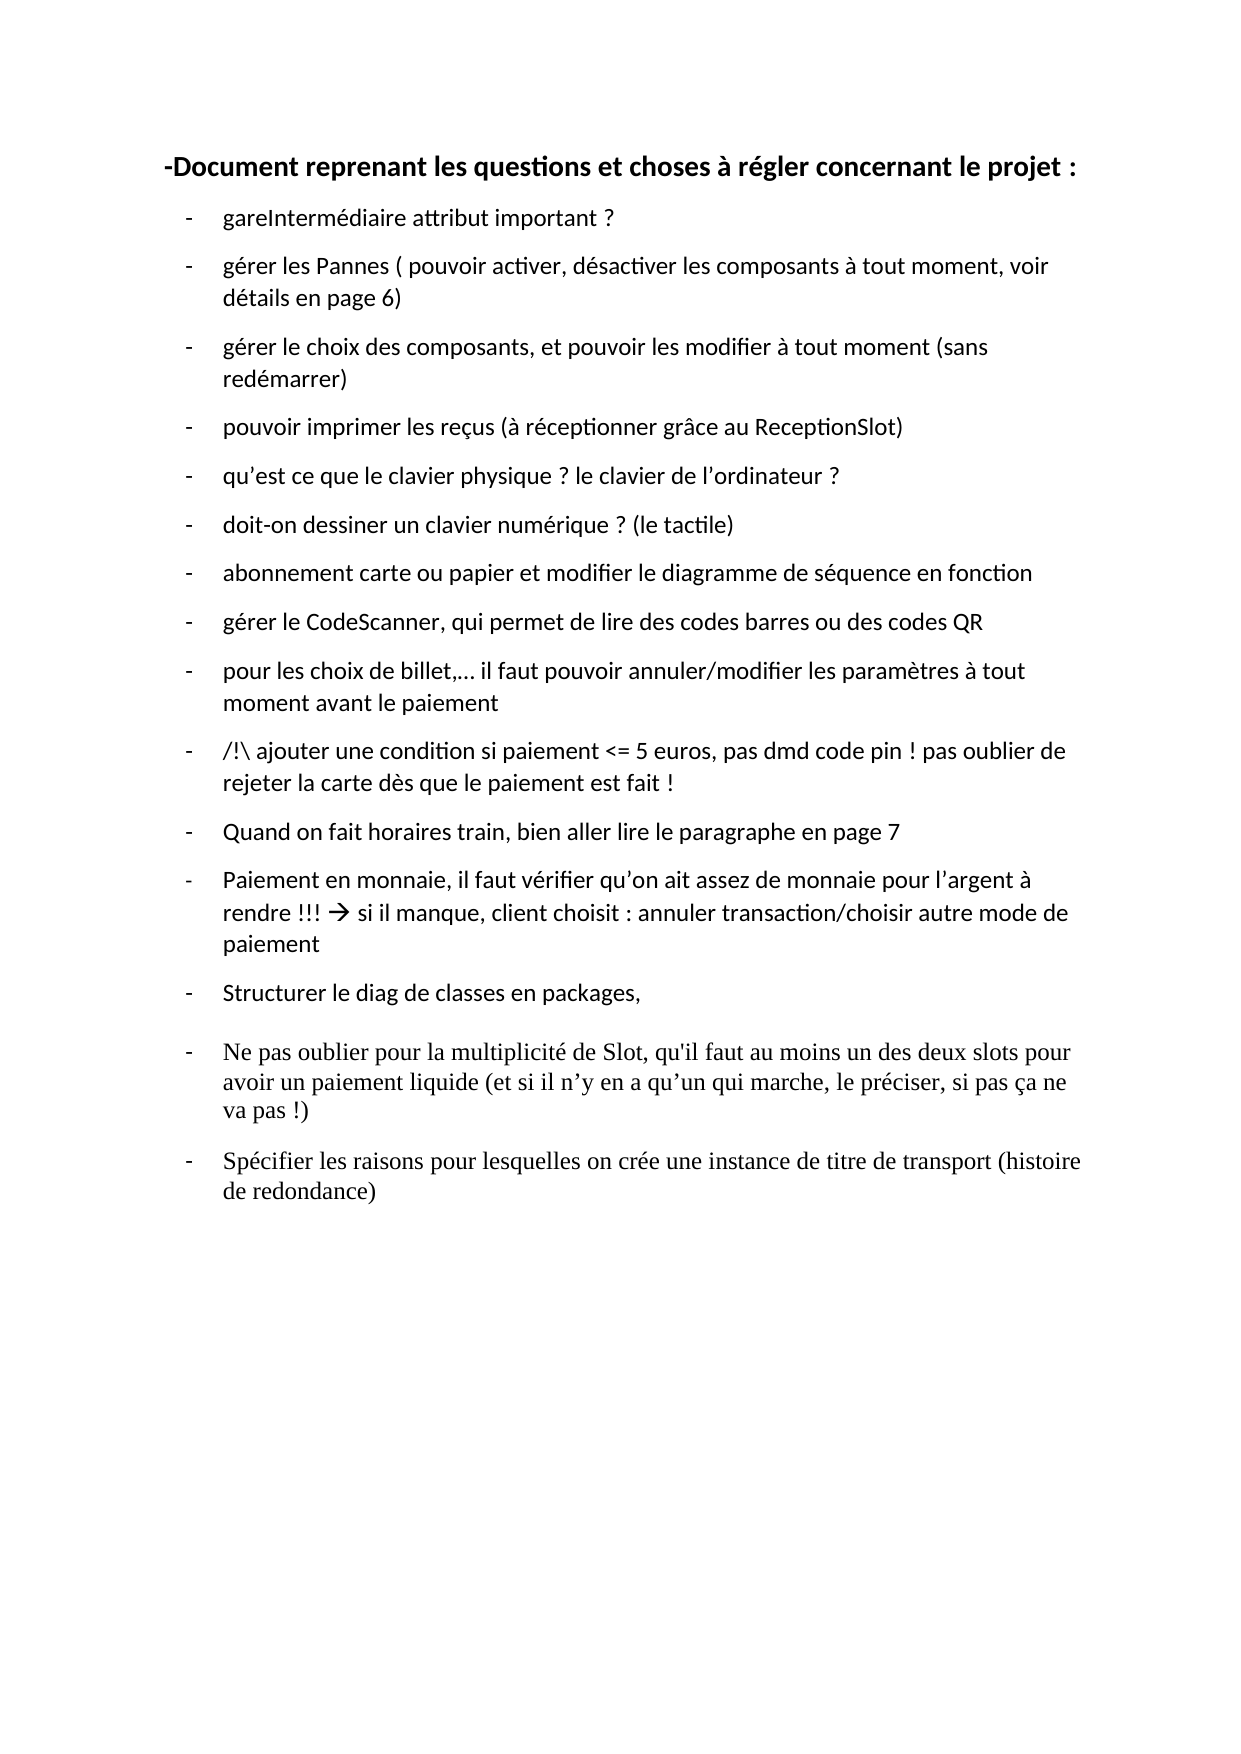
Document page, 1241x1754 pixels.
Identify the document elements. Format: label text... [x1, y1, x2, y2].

list gérer le CodeScanner, qui permet de lire des codes barres ou des codes QR [185, 606, 1093, 637]
list doit-on dessiner un clavier numérique ? (le tactile) [185, 509, 1093, 539]
list Quand on fait horaires train, bien aller lire le paragraphe en page 7 [185, 816, 1093, 847]
list gareIntermédiaire attribut important ? [185, 202, 1093, 232]
list pour les choix de billet,… il faut pouvoir annuler/modifier les paramètres à tout moment avant le paiement [185, 655, 1093, 717]
list gérer le choix des composants, et pouvoir les modifier à tout moment (sans redémarrer) [185, 331, 1093, 393]
list abonnement carte ou papier et modifier le diagramme de séquence en fonction [185, 557, 1093, 588]
list Structurer le diag de classes en packages, [185, 977, 1093, 1008]
list pouvoir imprimer les reçus (à réceptionner grâce au ReceptionSlot) [185, 412, 1093, 442]
list /!\ ajouter une condition si paiement <= 5 euros, pas dmd code pin ! pas oublier de rejeter la carte dès que le paiement est fait ! [185, 735, 1093, 798]
text -Document reprenant les questions et choses à régler concernant le projet : [148, 148, 1093, 183]
list Ne pas oublier pour la multiplicité de Slot, qu'il faut au moins un des deux slots pour avoir un paiement liquide (et si il n’y en a qu’un qui marche, le préciser, si pas ça ne va pas !) [185, 1036, 1093, 1124]
list qu’est ce que le clavier physique ? le clavier de l’ordinateur ? [185, 460, 1093, 491]
list Paiement en monnaie, il faut vérifier qu’on ait assez de monnaie pour l’argent à rendre !!!  si il manque, client choisit : annuler transaction/choisir autre mode de paiement [185, 865, 1093, 959]
list gérer les Pannes ( pouvoir activer, désactiver les composants à tout moment, voir détails en page 6) [185, 250, 1093, 313]
list Spécifier les raisons pour lesquelles on crée une instance de titre de transport (histoire de redondance) [185, 1145, 1093, 1204]
